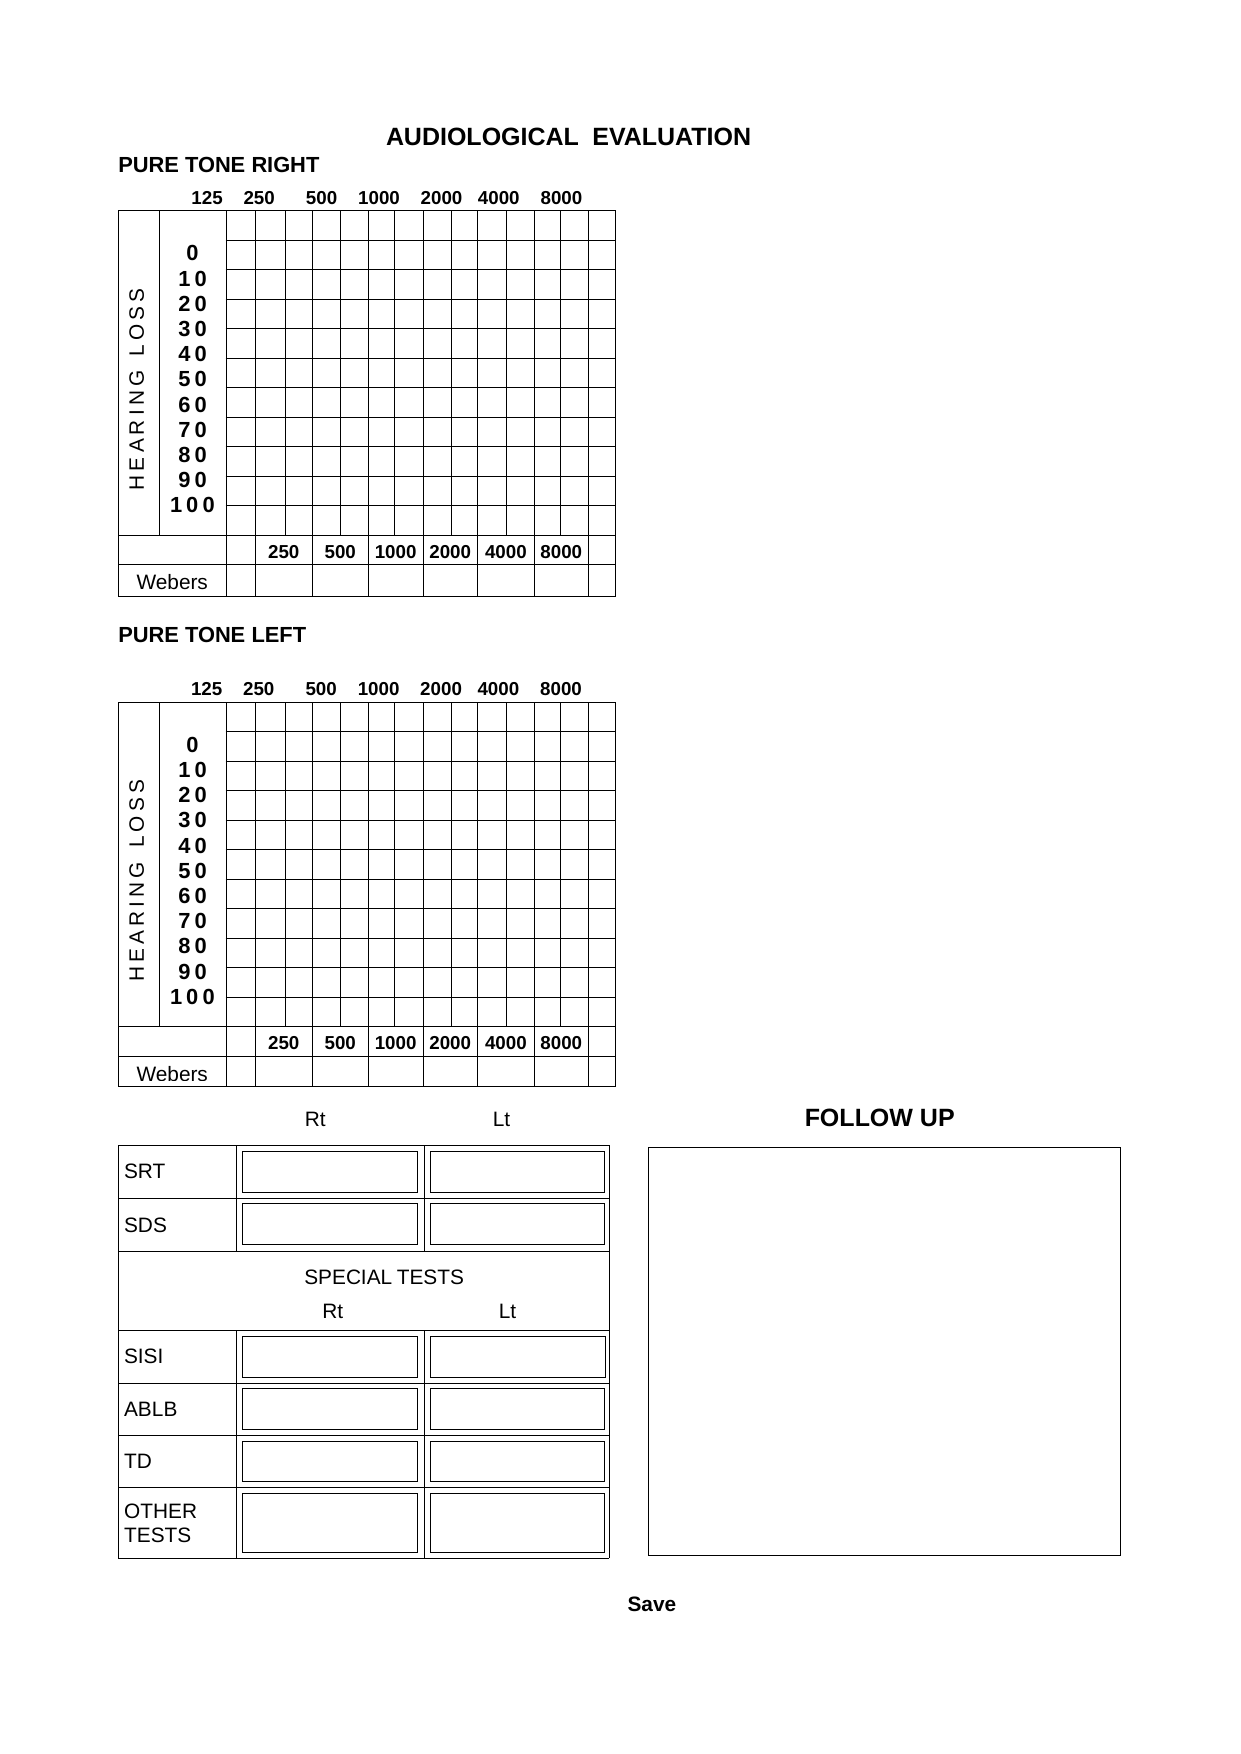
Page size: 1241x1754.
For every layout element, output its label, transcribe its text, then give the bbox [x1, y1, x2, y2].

table_cell [424, 939, 451, 967]
table_cell [425, 1199, 609, 1251]
table_cell [589, 909, 615, 938]
table_cell [478, 909, 506, 938]
table_header [507, 211, 534, 240]
table_header [341, 703, 368, 731]
table_cell [535, 270, 560, 299]
table_cell 2000 [424, 1027, 477, 1056]
table_cell [507, 359, 534, 387]
table_cell [341, 241, 368, 269]
table_cell [535, 447, 560, 476]
table_cell [452, 850, 477, 879]
table_cell [561, 388, 588, 417]
table_cell [369, 477, 394, 505]
table_cell 4000 [478, 1027, 534, 1056]
table_cell 500 [313, 536, 368, 564]
table_cell [286, 791, 312, 820]
table_cell [369, 388, 394, 417]
table_cell [256, 939, 285, 967]
table_cell [478, 762, 506, 790]
table_cell [507, 477, 534, 505]
table_cell [561, 447, 588, 476]
table_cell [424, 388, 451, 417]
table_cell [561, 998, 588, 1026]
table_cell [535, 880, 560, 908]
table_cell [227, 821, 255, 849]
table_cell [478, 850, 506, 879]
table_cell [369, 447, 394, 476]
table_cell [561, 241, 588, 269]
table_cell [424, 762, 451, 790]
table_cell [478, 270, 506, 299]
table_cell [424, 359, 451, 387]
table_cell 2000 [424, 536, 477, 564]
table_cell [395, 270, 423, 299]
table_cell Webers [119, 1057, 226, 1086]
table_cell Webers [119, 565, 226, 596]
table_cell [535, 565, 588, 596]
table_cell [341, 732, 368, 761]
table_header [452, 211, 477, 240]
table_cell [452, 821, 477, 849]
table_header [478, 211, 506, 240]
table_cell [507, 388, 534, 417]
table_cell [478, 418, 506, 446]
table_cell [369, 732, 394, 761]
table_cell [227, 1057, 255, 1086]
table_cell [589, 241, 615, 269]
table_cell [256, 998, 285, 1026]
table_cell [561, 850, 588, 879]
table_header [237, 1146, 424, 1197]
table_cell [256, 821, 285, 849]
table_cell [589, 968, 615, 997]
table_cell [478, 359, 506, 387]
table_cell [119, 536, 226, 564]
table_cell [369, 329, 394, 358]
table_header [256, 211, 285, 240]
table_cell [395, 388, 423, 417]
table_cell [478, 821, 506, 849]
table_header [313, 703, 340, 731]
table_cell [227, 565, 255, 596]
table_cell [256, 300, 285, 328]
table_cell [286, 939, 312, 967]
table_cell [424, 418, 451, 446]
table_cell [561, 762, 588, 790]
table_cell [507, 418, 534, 446]
table_cell [589, 447, 615, 476]
table_cell [452, 791, 477, 820]
table_cell [286, 762, 312, 790]
table_cell [286, 998, 312, 1026]
table_cell [452, 732, 477, 761]
table_cell [395, 791, 423, 820]
table_header HEARING LOSS [119, 703, 159, 1026]
table_header [286, 703, 312, 731]
table_cell [369, 565, 423, 596]
table_cell [286, 506, 312, 535]
table_cell [395, 359, 423, 387]
table_cell [589, 477, 615, 505]
table_cell [237, 1384, 424, 1435]
table_cell [313, 998, 340, 1026]
table_cell [341, 418, 368, 446]
table_cell [227, 968, 255, 997]
table_cell [589, 1057, 615, 1086]
table_cell [227, 850, 255, 879]
table_header [286, 211, 312, 240]
table_cell [286, 447, 312, 476]
text 125 250 500 1000 2000 4000 8000 [118, 177, 1122, 210]
table_cell [313, 791, 340, 820]
table_cell [507, 909, 534, 938]
table_header SRT [119, 1146, 236, 1197]
table_cell [369, 506, 394, 535]
table_cell [452, 939, 477, 967]
table_cell [227, 241, 255, 269]
table_cell [478, 477, 506, 505]
table_cell [286, 270, 312, 299]
table_header [395, 211, 423, 240]
table_cell [424, 1057, 477, 1086]
table_cell [227, 998, 255, 1026]
table_cell [237, 1436, 424, 1487]
table_cell [341, 477, 368, 505]
table_cell [256, 477, 285, 505]
table_cell [535, 968, 560, 997]
table_cell [313, 968, 340, 997]
table_cell [341, 850, 368, 879]
table_cell [478, 565, 534, 596]
table_cell 250 [256, 1027, 312, 1056]
table_cell 1000 [369, 1027, 423, 1056]
table_cell [395, 968, 423, 997]
table_header 0 10 20 30 40 50 60 70 80 90 100 [160, 703, 226, 1026]
table_cell [535, 909, 560, 938]
table_cell [227, 762, 255, 790]
table_header [227, 211, 255, 240]
table_header [341, 211, 368, 240]
table_cell [395, 821, 423, 849]
table_cell [395, 880, 423, 908]
table_cell SDS [119, 1199, 236, 1251]
table_header [561, 703, 588, 731]
table_cell [535, 1057, 588, 1086]
table_cell [452, 477, 477, 505]
table_cell [478, 447, 506, 476]
table_cell 500 [313, 1027, 368, 1056]
table_cell [286, 850, 312, 879]
table_cell [535, 477, 560, 505]
table_cell [478, 241, 506, 269]
table_cell [452, 388, 477, 417]
table_header [313, 211, 340, 240]
table_cell [561, 732, 588, 761]
table_header [369, 703, 394, 731]
table_cell [341, 359, 368, 387]
table_cell [256, 968, 285, 997]
table_cell [227, 447, 255, 476]
table_cell [589, 850, 615, 879]
table_cell [286, 477, 312, 505]
table_cell [313, 477, 340, 505]
table_cell [369, 791, 394, 820]
table_cell [478, 388, 506, 417]
table_cell [313, 565, 368, 596]
text PURE TONE RIGHT [118, 152, 1122, 177]
table_cell [561, 909, 588, 938]
table_cell [561, 270, 588, 299]
table_cell [395, 329, 423, 358]
table_header [561, 211, 588, 240]
table_cell [313, 1057, 368, 1086]
table_cell [452, 968, 477, 997]
table_cell 1000 [369, 536, 423, 564]
table_cell [227, 939, 255, 967]
table_cell [341, 791, 368, 820]
table_cell [561, 329, 588, 358]
table_cell [369, 300, 394, 328]
table_cell [424, 791, 451, 820]
table_cell [286, 732, 312, 761]
table_cell [589, 732, 615, 761]
table_cell SPECIAL TESTS Rt Lt [119, 1252, 609, 1330]
table_cell [395, 850, 423, 879]
table_cell [341, 762, 368, 790]
table_cell ABLB [119, 1384, 236, 1435]
table_cell [452, 880, 477, 908]
table_cell [341, 447, 368, 476]
table_cell [395, 300, 423, 328]
table_cell [589, 791, 615, 820]
table_cell 4000 [478, 536, 534, 564]
table_cell [424, 821, 451, 849]
table_header [227, 703, 255, 731]
table_cell [589, 762, 615, 790]
table_cell [119, 1027, 226, 1056]
table_cell [395, 732, 423, 761]
text 125 250 500 1000 2000 4000 8000 [118, 668, 1122, 702]
table_cell [561, 968, 588, 997]
table_cell [256, 329, 285, 358]
table_cell OTHER TESTS [119, 1488, 236, 1558]
table_cell [313, 270, 340, 299]
table_cell [395, 939, 423, 967]
table_cell [313, 418, 340, 446]
table_cell [313, 732, 340, 761]
table_cell [535, 388, 560, 417]
table_cell [237, 1331, 424, 1382]
text AUDIOLOGICAL EVALUATION [118, 118, 1122, 152]
table_cell [452, 447, 477, 476]
table_cell [341, 329, 368, 358]
table_cell [424, 998, 451, 1026]
table_cell [369, 880, 394, 908]
table_cell [424, 506, 451, 535]
table_cell [369, 850, 394, 879]
table_cell [227, 1027, 255, 1056]
table_header [425, 1146, 609, 1197]
table_cell [589, 300, 615, 328]
table_cell [286, 300, 312, 328]
table_header [589, 703, 615, 731]
table_cell [341, 270, 368, 299]
table_cell 250 [256, 536, 312, 564]
table_cell [424, 300, 451, 328]
table_cell [589, 565, 615, 596]
table_cell [313, 821, 340, 849]
table_cell [286, 241, 312, 269]
table_cell [341, 388, 368, 417]
table_cell [369, 241, 394, 269]
table_cell [589, 270, 615, 299]
table_cell [589, 329, 615, 358]
table_cell [589, 998, 615, 1026]
table_cell [452, 506, 477, 535]
table_cell [561, 821, 588, 849]
table_cell [424, 270, 451, 299]
table_cell [395, 447, 423, 476]
table_cell [452, 909, 477, 938]
table_cell [341, 939, 368, 967]
table_cell [256, 1057, 312, 1086]
table_cell [395, 909, 423, 938]
table_cell [561, 880, 588, 908]
table_cell [395, 418, 423, 446]
table_header [424, 211, 451, 240]
table_cell [478, 329, 506, 358]
table_cell [507, 850, 534, 879]
text Rt Lt FOLLOW UP [118, 1099, 1122, 1132]
table_cell [227, 791, 255, 820]
table_header [256, 703, 285, 731]
table_cell [424, 477, 451, 505]
table_cell [589, 359, 615, 387]
table_header [452, 703, 477, 731]
table_cell [507, 791, 534, 820]
table_cell [452, 270, 477, 299]
table_header [589, 211, 615, 240]
table_cell [424, 241, 451, 269]
table_cell [256, 909, 285, 938]
table_cell [507, 998, 534, 1026]
table_cell [589, 880, 615, 908]
table_cell [256, 506, 285, 535]
table_cell [535, 850, 560, 879]
table_cell [256, 447, 285, 476]
table_cell [478, 506, 506, 535]
table_cell [395, 998, 423, 1026]
table_cell [369, 998, 394, 1026]
table_cell [561, 300, 588, 328]
table_header [535, 703, 560, 731]
table_cell [589, 1027, 615, 1056]
table_cell [425, 1384, 609, 1435]
table_cell [227, 270, 255, 299]
table_cell [286, 880, 312, 908]
table_cell 8000 [535, 1027, 588, 1056]
table_cell [452, 241, 477, 269]
table_cell [424, 850, 451, 879]
table_cell [341, 968, 368, 997]
table_cell [227, 388, 255, 417]
table_cell [507, 300, 534, 328]
table_cell [561, 506, 588, 535]
table_cell [507, 270, 534, 299]
text PURE TONE LEFT [118, 622, 1122, 647]
table_cell [535, 998, 560, 1026]
table_cell [341, 821, 368, 849]
table_cell [589, 821, 615, 849]
table_cell [478, 968, 506, 997]
table_cell [341, 998, 368, 1026]
table_cell [589, 388, 615, 417]
table_cell [478, 880, 506, 908]
table_cell [395, 762, 423, 790]
table_cell [286, 909, 312, 938]
table_cell [478, 791, 506, 820]
table_cell [535, 821, 560, 849]
table_cell [424, 732, 451, 761]
table_cell [369, 968, 394, 997]
table_cell [478, 939, 506, 967]
table_cell [395, 477, 423, 505]
table_cell [286, 359, 312, 387]
table_cell [313, 359, 340, 387]
table_cell [507, 732, 534, 761]
table_cell [227, 300, 255, 328]
table_cell [535, 762, 560, 790]
table_cell [452, 329, 477, 358]
table_cell [507, 506, 534, 535]
table_cell [535, 300, 560, 328]
table_cell [452, 359, 477, 387]
table_cell [535, 359, 560, 387]
table_cell [561, 359, 588, 387]
table_header [507, 703, 534, 731]
table_cell [395, 241, 423, 269]
table_cell [424, 565, 477, 596]
table_cell SISI [119, 1331, 236, 1382]
table_cell [341, 909, 368, 938]
table_cell [286, 329, 312, 358]
table_cell [452, 418, 477, 446]
table_cell [313, 939, 340, 967]
table_cell [589, 506, 615, 535]
table_cell [369, 1057, 423, 1086]
table_cell [313, 762, 340, 790]
table_cell [313, 447, 340, 476]
table_cell [452, 300, 477, 328]
table_cell [286, 418, 312, 446]
table_cell [256, 791, 285, 820]
table_cell [286, 388, 312, 417]
table_cell TD [119, 1436, 236, 1487]
table_cell [256, 732, 285, 761]
table_cell [561, 791, 588, 820]
table_cell [256, 762, 285, 790]
table_cell [369, 909, 394, 938]
table_cell [227, 477, 255, 505]
table_cell [286, 821, 312, 849]
table_cell [507, 968, 534, 997]
table_cell [369, 821, 394, 849]
table_cell [535, 939, 560, 967]
table_cell [256, 388, 285, 417]
table_cell [425, 1436, 609, 1487]
table_cell 8000 [535, 536, 588, 564]
table_cell [227, 329, 255, 358]
table_cell [256, 270, 285, 299]
table_cell [369, 939, 394, 967]
table_cell [507, 447, 534, 476]
table_cell [313, 329, 340, 358]
table_cell [507, 762, 534, 790]
table_cell [256, 418, 285, 446]
table_cell [313, 909, 340, 938]
table_cell [227, 732, 255, 761]
table_cell [452, 762, 477, 790]
table_cell [227, 506, 255, 535]
table_cell [425, 1488, 609, 1558]
table_header [424, 703, 451, 731]
table_cell [424, 880, 451, 908]
table_cell [341, 300, 368, 328]
table_cell [256, 880, 285, 908]
table_header HEARING LOSS [119, 211, 159, 535]
table_cell [256, 241, 285, 269]
table_header 0 10 20 30 40 50 60 70 80 90 100 [160, 211, 226, 535]
table_cell [561, 939, 588, 967]
table_cell [237, 1488, 424, 1558]
table_cell [313, 300, 340, 328]
table_cell [227, 359, 255, 387]
table_cell [227, 909, 255, 938]
table_cell [341, 506, 368, 535]
table_cell [424, 968, 451, 997]
table_cell [424, 447, 451, 476]
table_cell [369, 762, 394, 790]
table_cell [535, 732, 560, 761]
table_cell [313, 506, 340, 535]
table_cell [424, 909, 451, 938]
table_cell [561, 477, 588, 505]
table_cell [589, 536, 615, 564]
table_cell [535, 791, 560, 820]
table_cell [507, 939, 534, 967]
table_cell [561, 418, 588, 446]
table_header [369, 211, 394, 240]
table_cell [369, 270, 394, 299]
table_header [395, 703, 423, 731]
table_cell [256, 359, 285, 387]
table_cell [395, 506, 423, 535]
table_header [478, 703, 506, 731]
table_cell [535, 329, 560, 358]
table_cell [507, 880, 534, 908]
table_cell [313, 880, 340, 908]
table_cell [478, 300, 506, 328]
table_header [535, 211, 560, 240]
table_cell [589, 418, 615, 446]
table_cell [424, 329, 451, 358]
table_cell [452, 998, 477, 1026]
table_cell [313, 241, 340, 269]
table_cell [425, 1331, 609, 1382]
table_cell [256, 850, 285, 879]
table_cell [227, 536, 255, 564]
table_cell [507, 821, 534, 849]
table_cell [286, 968, 312, 997]
table_cell [237, 1199, 424, 1251]
table_cell [369, 418, 394, 446]
table_cell [227, 880, 255, 908]
table_cell [313, 388, 340, 417]
table_cell [589, 939, 615, 967]
table_cell [535, 241, 560, 269]
table_cell [535, 418, 560, 446]
table_cell [535, 506, 560, 535]
table_cell [369, 359, 394, 387]
table_cell [313, 850, 340, 879]
table_cell [256, 565, 312, 596]
table_cell [478, 1057, 534, 1086]
table_cell [227, 418, 255, 446]
table_cell [478, 998, 506, 1026]
table_cell [341, 880, 368, 908]
table_cell [478, 732, 506, 761]
table_cell [507, 329, 534, 358]
table_cell [507, 241, 534, 269]
